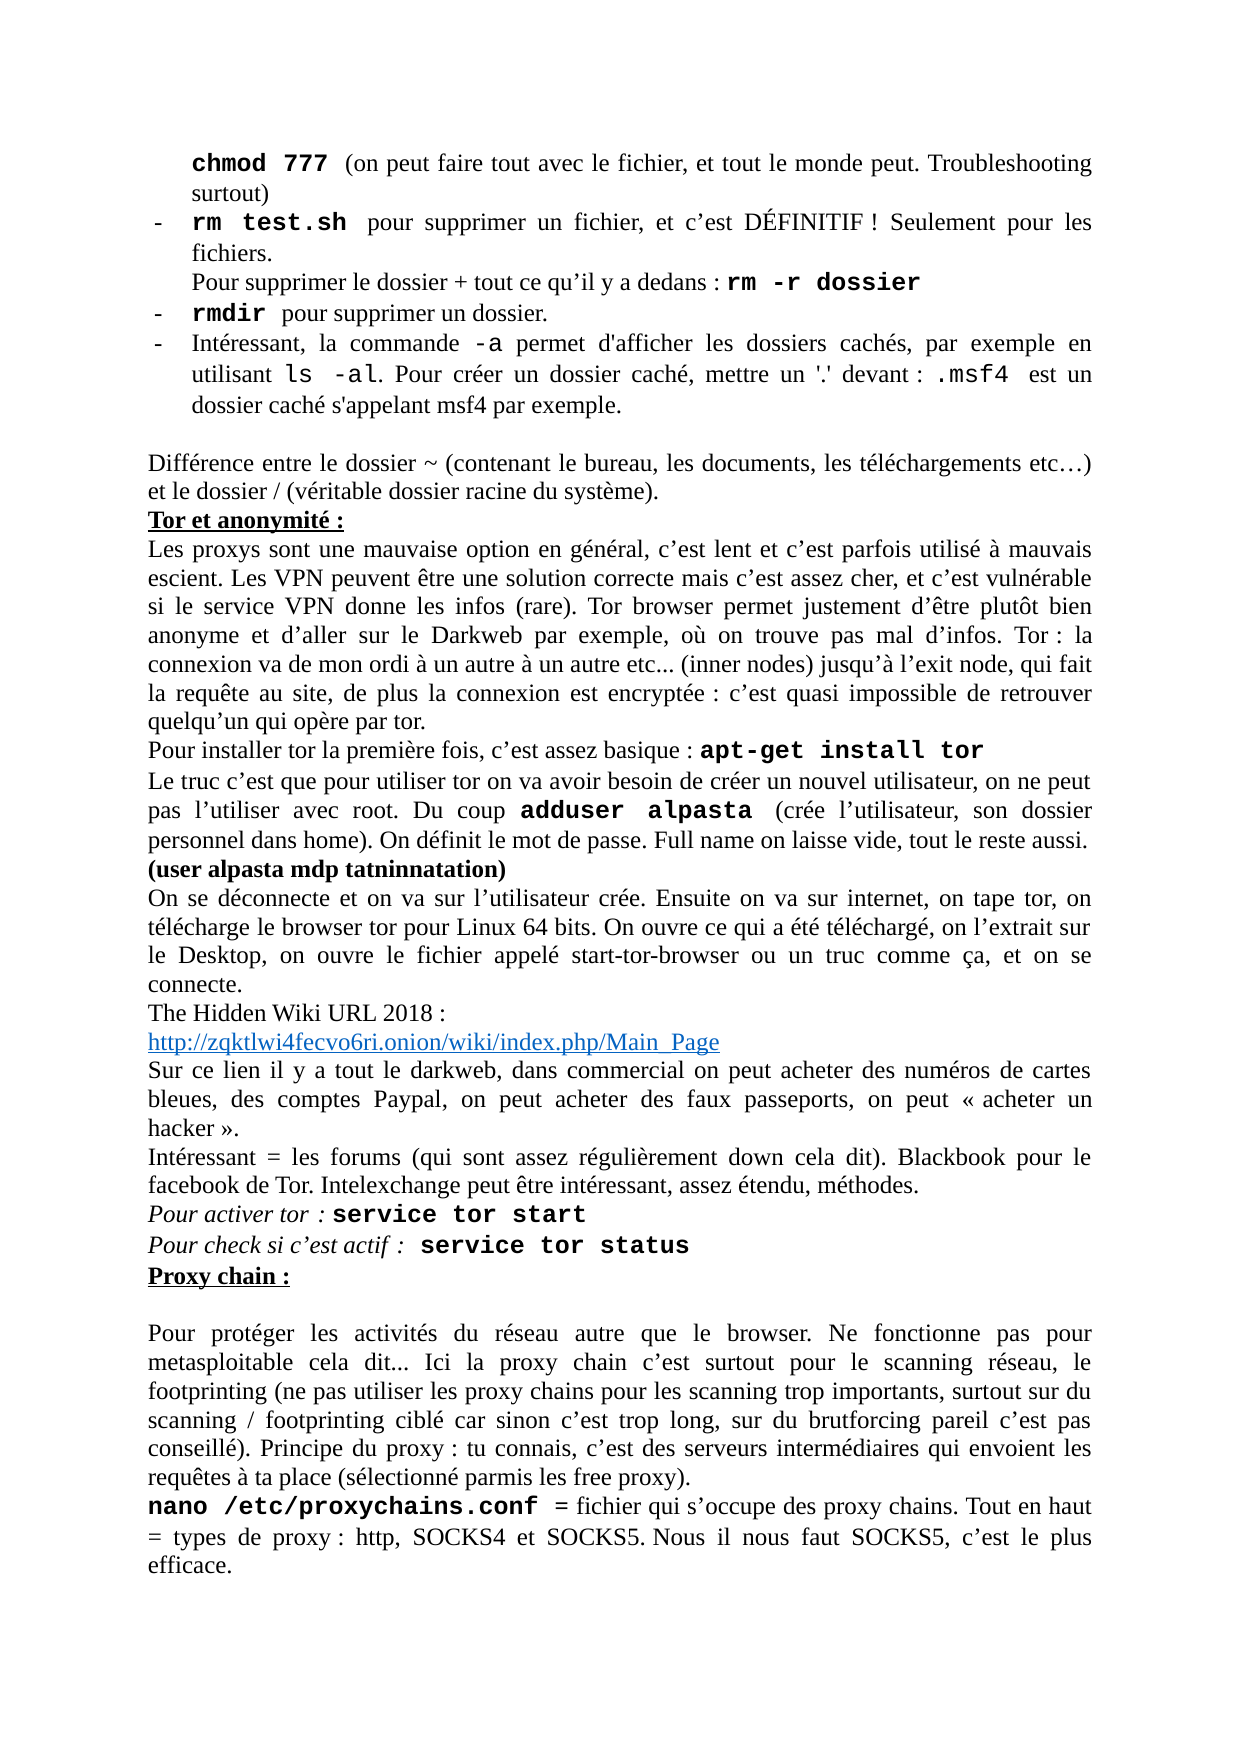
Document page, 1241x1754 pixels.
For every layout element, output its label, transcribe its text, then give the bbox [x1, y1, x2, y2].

list rm test.sh pour supprimer un fichier, et c’est DÉFINITIF ! Seulement pour les fichiers. [154, 207, 1093, 267]
text Le truc c’est que pour utiliser tor on va avoir besoin de créer un nouvel utilisateur, on ne peut pas l’utiliser avec root. Du coup adduser alpasta (crée l’utilisateur, son dossier personnel dans home). On définit le mot de passe. Full name on laisse vide, tout le reste aussi. [148, 766, 1093, 854]
text Différence entre le dossier ~ (contenant le bureau, les documents, les téléchargements etc…) et le dossier / (véritable dossier racine du système). [148, 448, 1093, 505]
text Pour protéger les activités du réseau autre que le browser. Ne fonctionne pas pour metasploitable cela dit... Ici la proxy chain c’est surtout pour le scanning réseau, le footprinting (ne pas utiliser les proxy chains pour les scanning trop importants, surtout sur du scanning / footprinting ciblé car sinon c’est trop long, sur du brutforcing pareil c’est pas conseillé). Principe du proxy : tu connais, c’est des serveurs intermédiaires qui envoient les requêtes à ta place (sélectionné parmis les free proxy). [148, 1318, 1093, 1491]
list Intéressant, la commande -a permet d'afficher les dossiers cachés, par exemple en utilisant ls -al. Pour créer un dossier caché, mettre un '.' devant : .msf4 est un dossier caché s'appelant msf4 par exemple. [154, 328, 1093, 419]
text Les proxys sont une mauvaise option en général, c’est lent et c’est parfois utilisé à mauvais escient. Les VPN peuvent être une solution correcte mais c’est assez cher, et c’est vulnérable si le service VPN donne les infos (rare). Tor browser permet justement d’être plutôt bien anonyme et d’aller sur le Darkweb par exemple, où on trouve pas mal d’infos. Tor : la connexion va de mon ordi à un autre à un autre etc... (inner nodes) jusqu’à l’exit node, qui fait la requête au site, de plus la connexion est encryptée : c’est quasi impossible de retrouver quelqu’un qui opère par tor. [148, 534, 1093, 735]
text On se déconnecte et on va sur l’utilisateur crée. Ensuite on va sur internet, on tape tor, on télécharge le browser tor pour Linux 64 bits. On ouvre ce qui a été téléchargé, on l’extrait sur le Desktop, on ouvre le fichier appelé start-tor-browser ou un truc comme ça, et on se connecte. [148, 883, 1093, 998]
text (user alpasta mdp tatninnatation) [148, 854, 1093, 883]
text http://zqktlwi4fecvo6ri.onion/wiki/index.php/Main_Page [148, 1027, 1093, 1056]
text Pour installer tor la première fois, c’est assez basique : apt-get install tor [148, 735, 1093, 766]
text Intéressant = les forums (qui sont assez régulièrement down cela dit). Blackbook pour le facebook de Tor. Intelexchange peut être intéressant, assez étendu, méthodes. [148, 1142, 1093, 1199]
text nano /etc/proxychains.conf = fichier qui s’occupe des proxy chains. Tout en haut = types de proxy : http, SOCKS4 et SOCKS5. Nous il nous faut SOCKS5, c’est le plus efficace. [148, 1491, 1093, 1579]
list rmdir pour supprimer un dossier. [154, 298, 1093, 328]
text Tor et anonymité : [148, 505, 1093, 534]
text Sur ce lien il y a tout le darkweb, dans commercial on peut acheter des numéros de cartes bleues, des comptes Paypal, on peut acheter des faux passeports, on peut « acheter un hacker ». [148, 1056, 1093, 1142]
text The Hidden Wiki URL 2018 : [148, 998, 1093, 1027]
text Pour check si c’est actif : service tor status [148, 1230, 1093, 1261]
text Proxy chain : [148, 1261, 1093, 1290]
list chmod 777 (on peut faire tout avec le fichier, et tout le monde peut. Troubleshooting surtout) [191, 148, 1093, 207]
text Pour activer tor : service tor start [148, 1199, 1093, 1230]
list Pour supprimer le dossier + tout ce qu’il y a dedans : rm -r dossier [191, 267, 1093, 298]
